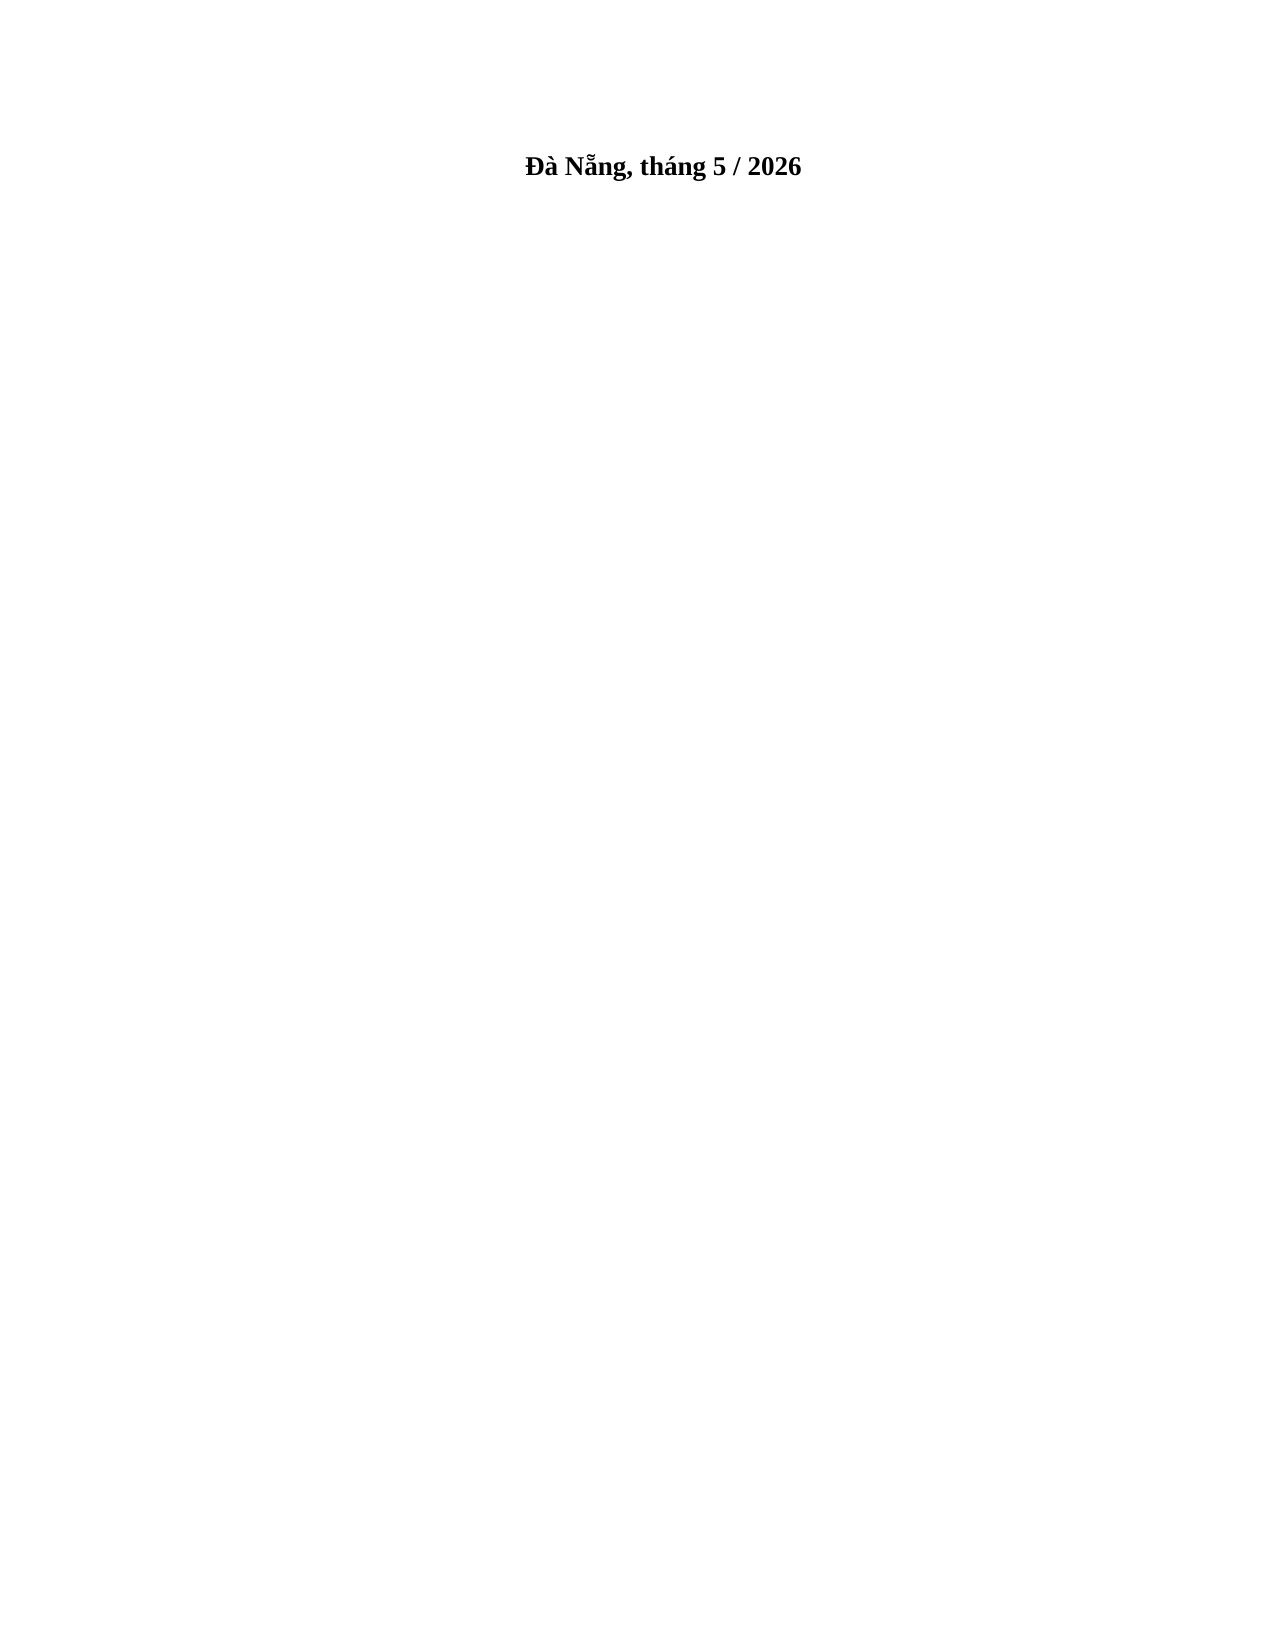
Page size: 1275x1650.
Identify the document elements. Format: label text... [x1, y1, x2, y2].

text Đà Nẵng, tháng 5 / 2026 [150, 150, 1125, 181]
